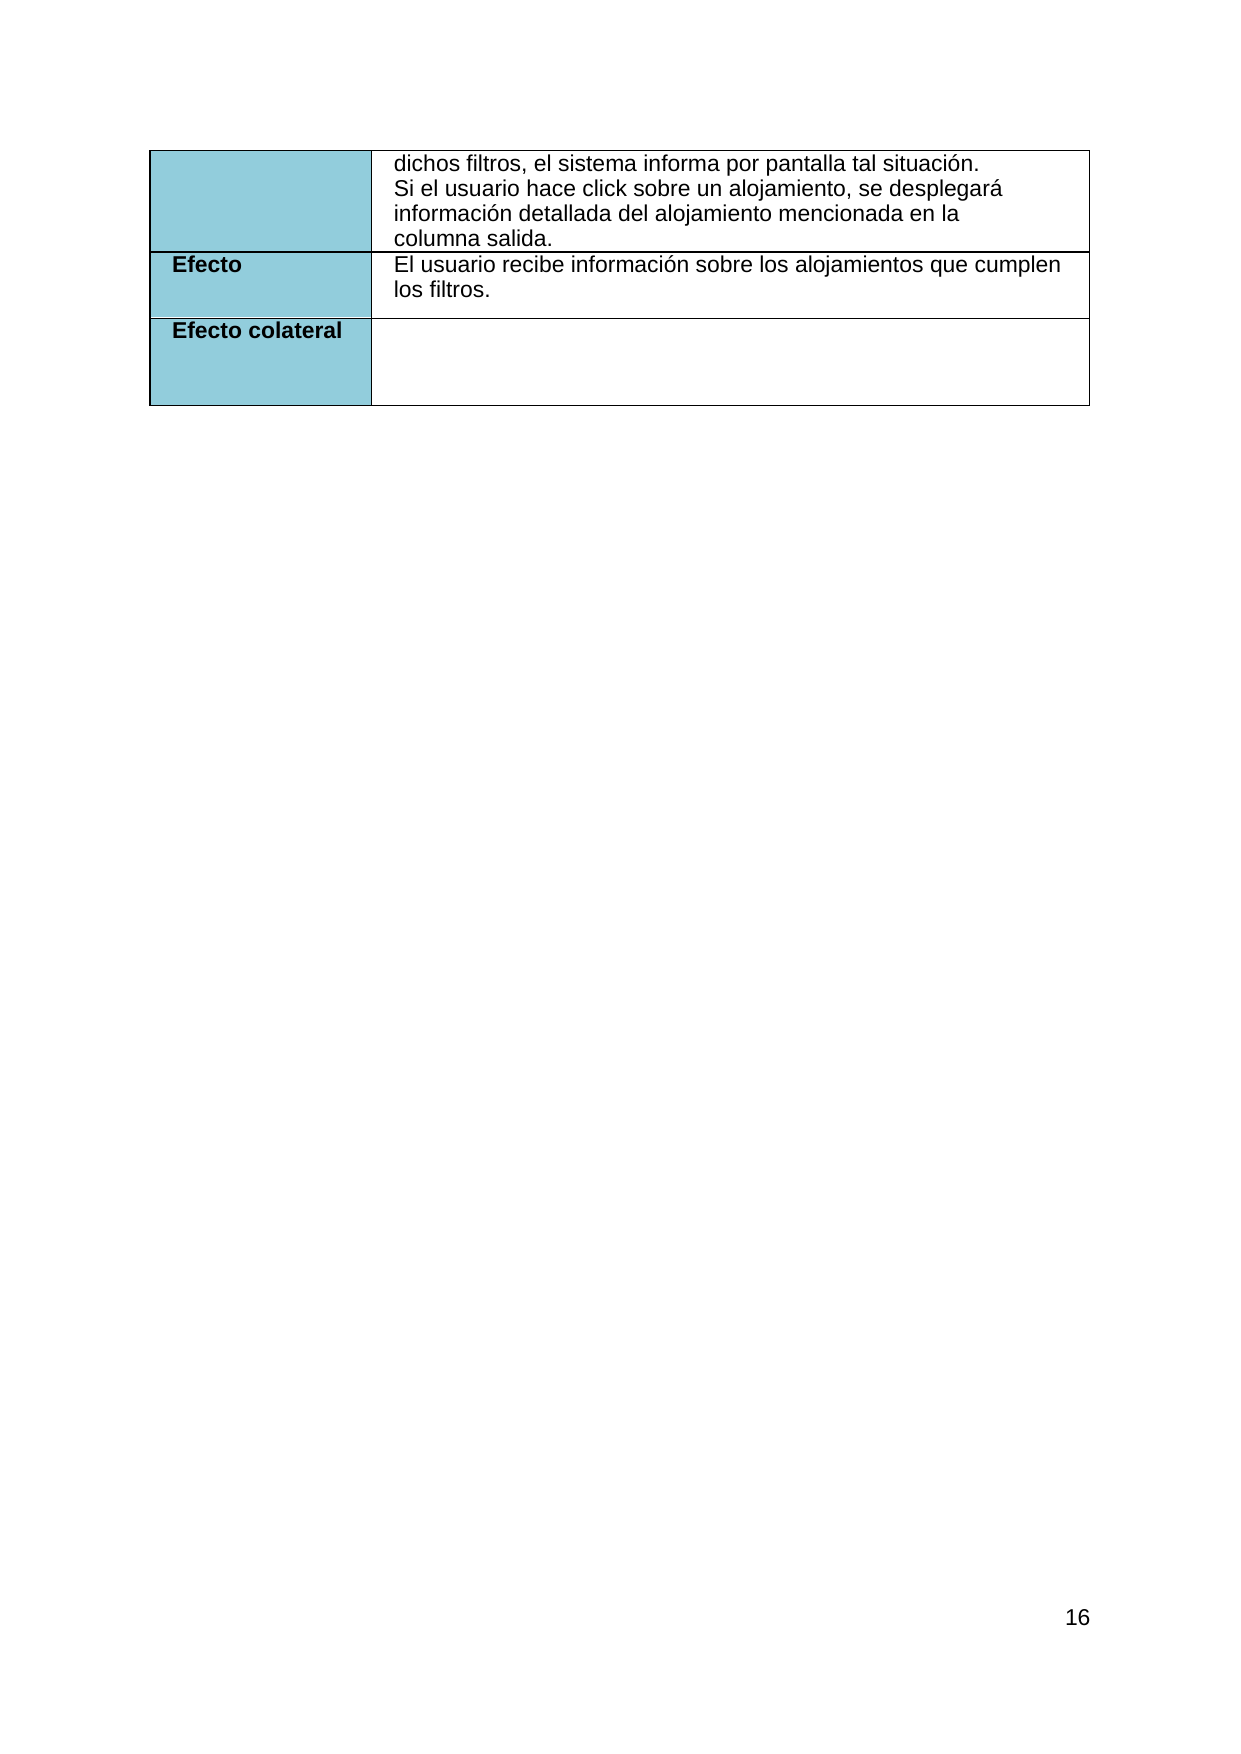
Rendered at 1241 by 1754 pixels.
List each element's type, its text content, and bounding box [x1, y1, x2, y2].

table_cell dichos filtros, el sistema informa por pantalla tal situación. Si el usuario hace click sobre un alojamiento, se desplegará información detallada del alojamiento mencionada en la columna salida. [372, 151, 1089, 251]
table_cell [372, 319, 1089, 405]
table_cell Efecto colateral [151, 319, 371, 405]
table_cell Efecto [151, 253, 371, 317]
table_cell [151, 151, 371, 251]
table_cell El usuario recibe información sobre los alojamientos que cumplen los filtros. [372, 253, 1089, 317]
